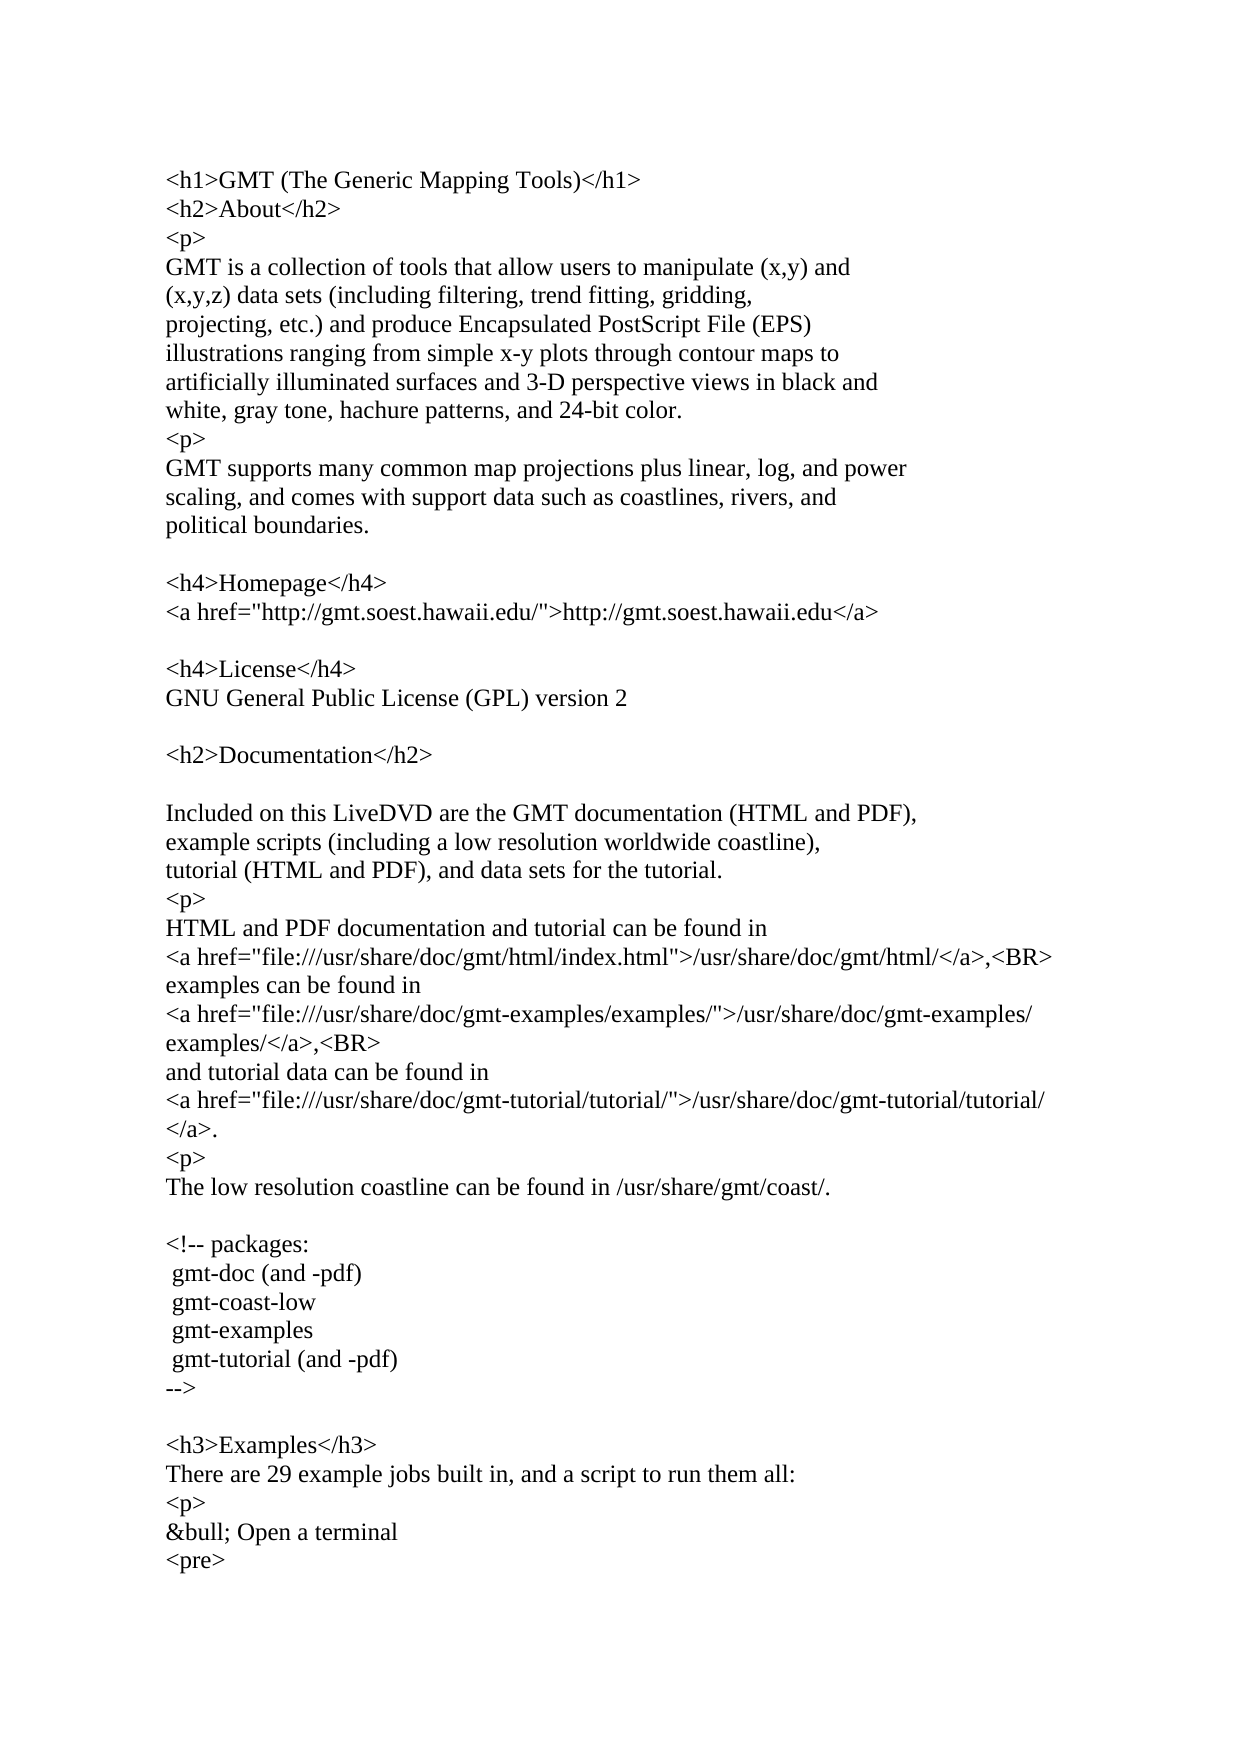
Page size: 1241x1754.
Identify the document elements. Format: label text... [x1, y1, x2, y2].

text gmt-doc (and -pdf) [165, 1258, 1075, 1287]
text white, gray tone, hachure patterns, and 24-bit color. [165, 395, 1075, 424]
text <p> [165, 424, 1075, 453]
text <p> [165, 223, 1075, 252]
text <h3>Examples</h3> [165, 1430, 1075, 1459]
text <a href="file:///usr/share/doc/gmt-tutorial/tutorial/">/usr/share/doc/gmt-tutorial/tutorial/</a>. [165, 1085, 1075, 1143]
text --> [165, 1373, 1075, 1402]
text Included on this LiveDVD are the GMT documentation (HTML and PDF), [165, 798, 1075, 827]
text gmt-coast-low [165, 1287, 1075, 1315]
text <h4>License</h4> [165, 654, 1075, 683]
text <pre> [165, 1545, 1075, 1574]
text <h4>Homepage</h4> [165, 568, 1075, 597]
text and tutorial data can be found in [165, 1057, 1075, 1085]
text artificially illuminated surfaces and 3-D perspective views in black and [165, 367, 1075, 395]
text There are 29 example jobs built in, and a script to run them all: [165, 1459, 1075, 1488]
text scaling, and comes with support data such as coastlines, rivers, and [165, 482, 1075, 510]
text GNU General Public License (GPL) version 2 [165, 683, 1075, 712]
text gmt-tutorial (and -pdf) [165, 1344, 1075, 1373]
text GMT is a collection of tools that allow users to manipulate (x,y) and [165, 252, 1075, 280]
text <p> [165, 884, 1075, 913]
text HTML and PDF documentation and tutorial can be found in [165, 913, 1075, 942]
text <h1>GMT (The Generic Mapping Tools)</h1> [165, 165, 1075, 194]
text <a href="file:///usr/share/doc/gmt-examples/examples/">/usr/share/doc/gmt-examples/examples/</a>,<BR> [165, 999, 1075, 1057]
text GMT supports many common map projections plus linear, log, and power [165, 453, 1075, 482]
text <!-- packages: [165, 1229, 1075, 1258]
text <a href="file:///usr/share/doc/gmt/html/index.html">/usr/share/doc/gmt/html/</a>,<BR> [165, 942, 1075, 970]
text <p> [165, 1143, 1075, 1172]
text examples can be found in [165, 970, 1075, 999]
text (x,y,z) data sets (including filtering, trend fitting, gridding, [165, 280, 1075, 309]
text The low resolution coastline can be found in /usr/share/gmt/coast/. [165, 1172, 1075, 1200]
text example scripts (including a low resolution worldwide coastline), [165, 827, 1075, 855]
text <h2>About</h2> [165, 194, 1075, 223]
text illustrations ranging from simple x-y plots through contour maps to [165, 338, 1075, 367]
text gmt-examples [165, 1315, 1075, 1344]
text <p> [165, 1488, 1075, 1517]
text political boundaries. [165, 510, 1075, 539]
text <a href="http://gmt.soest.hawaii.edu/">http://gmt.soest.hawaii.edu</a> [165, 597, 1075, 625]
text <h2>Documentation</h2> [165, 740, 1075, 769]
text tutorial (HTML and PDF), and data sets for the tutorial. [165, 855, 1075, 884]
text projecting, etc.) and produce Encapsulated PostScript File (EPS) [165, 309, 1075, 338]
text &bull; Open a terminal [165, 1517, 1075, 1545]
